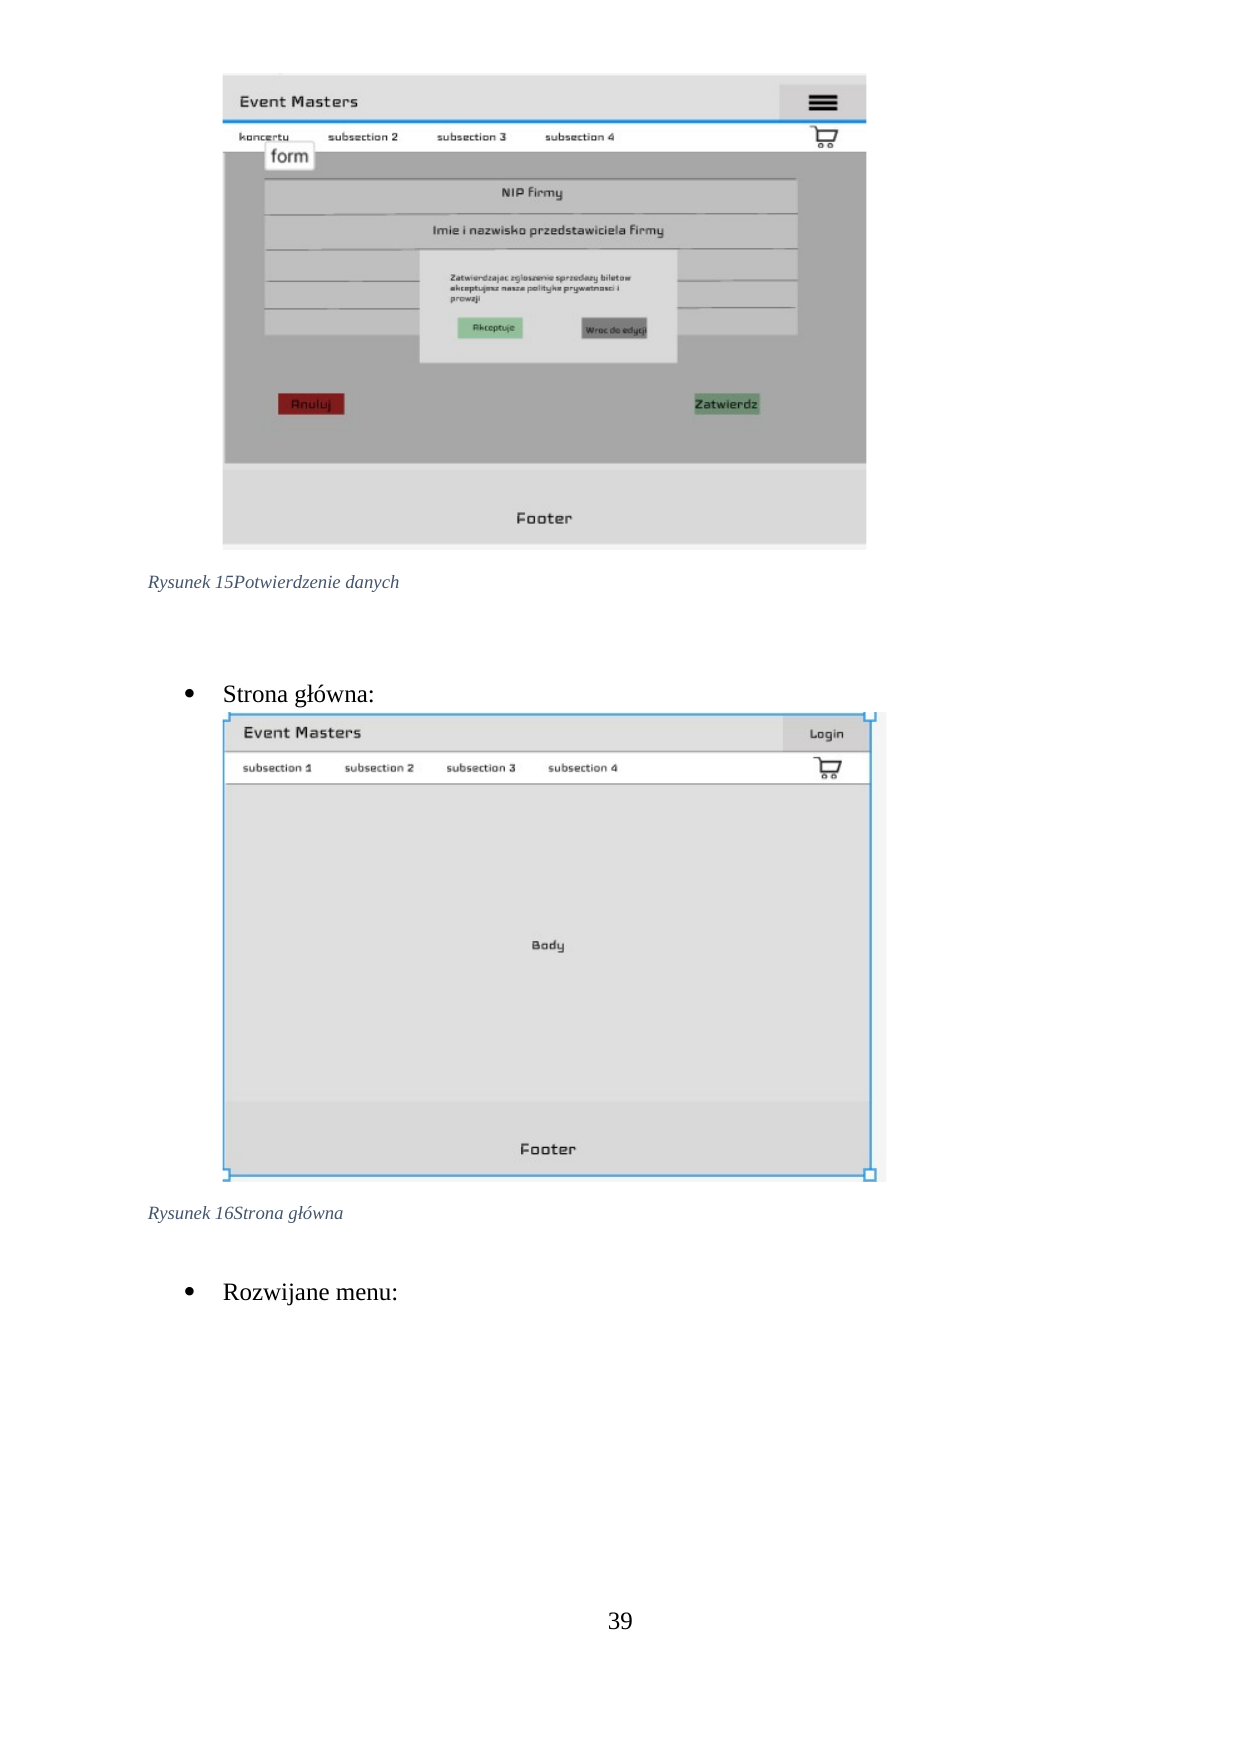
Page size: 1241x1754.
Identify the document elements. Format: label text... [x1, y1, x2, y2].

list Rozwijane menu: [185, 1277, 1093, 1306]
list Strona główna: [185, 679, 1093, 708]
text Rysunek 16Strona główna [148, 1202, 1093, 1224]
text Rysunek 15Potwierdzenie danych [148, 571, 1093, 592]
